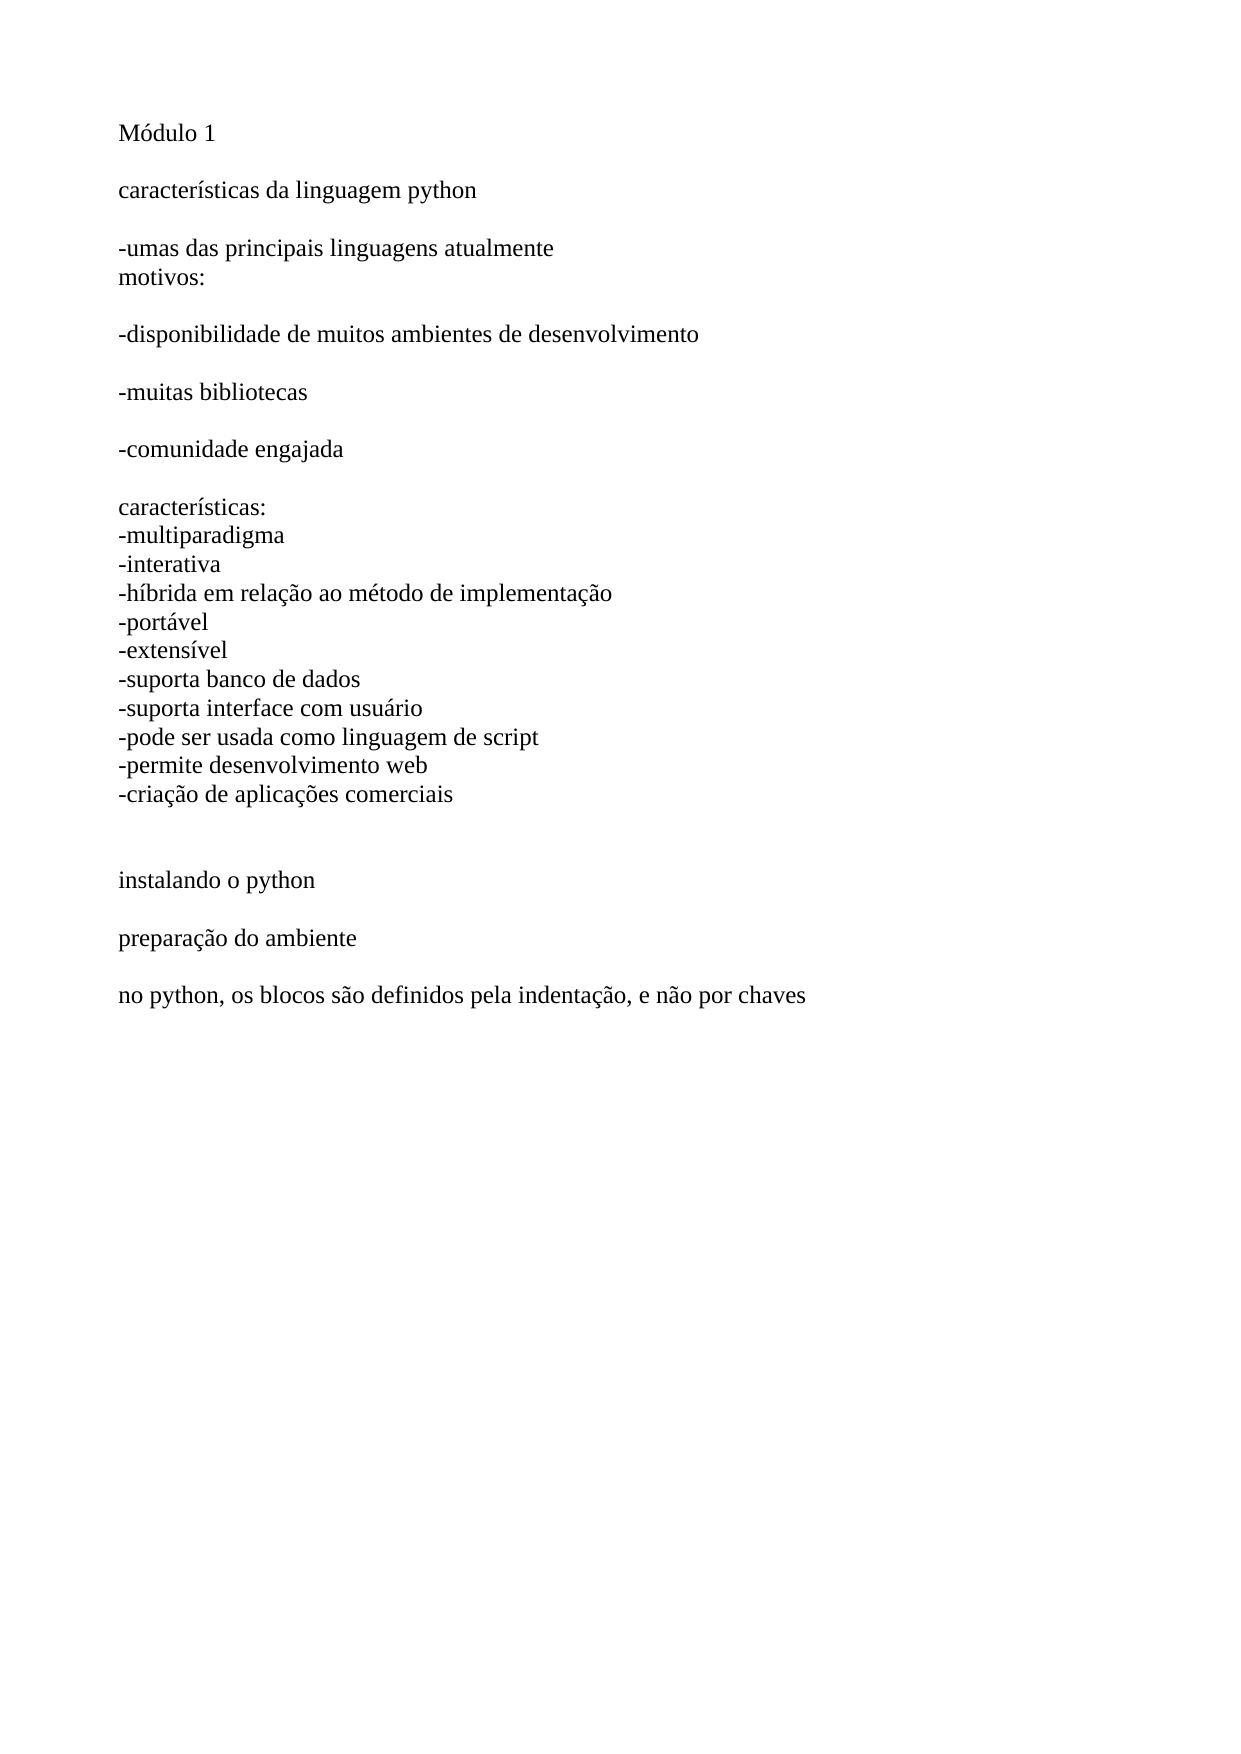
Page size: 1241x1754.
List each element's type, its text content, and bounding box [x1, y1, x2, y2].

text -interativa [118, 549, 1122, 578]
text -comunidade engajada [118, 434, 1122, 463]
text -umas das principais linguagens atualmente [118, 233, 1122, 262]
text Módulo 1 [118, 118, 1122, 147]
text -extensível [118, 636, 1122, 664]
text no python, os blocos são definidos pela indentação, e não por chaves [118, 981, 1122, 1009]
text -permite desenvolvimento web [118, 751, 1122, 779]
text motivos: [118, 262, 1122, 291]
text características: [118, 492, 1122, 521]
text -muitas bibliotecas [118, 377, 1122, 406]
text características da linguagem python [118, 176, 1122, 204]
text preparação do ambiente [118, 923, 1122, 952]
text -disponibilidade de muitos ambientes de desenvolvimento [118, 319, 1122, 348]
text -multiparadigma [118, 521, 1122, 549]
text -criação de aplicações comerciais [118, 779, 1122, 808]
text instalando o python [118, 866, 1122, 894]
text -suporta interface com usuário [118, 693, 1122, 722]
text -híbrida em relação ao método de implementação [118, 578, 1122, 607]
text -pode ser usada como linguagem de script [118, 722, 1122, 751]
text -suporta banco de dados [118, 664, 1122, 693]
text -portável [118, 607, 1122, 636]
